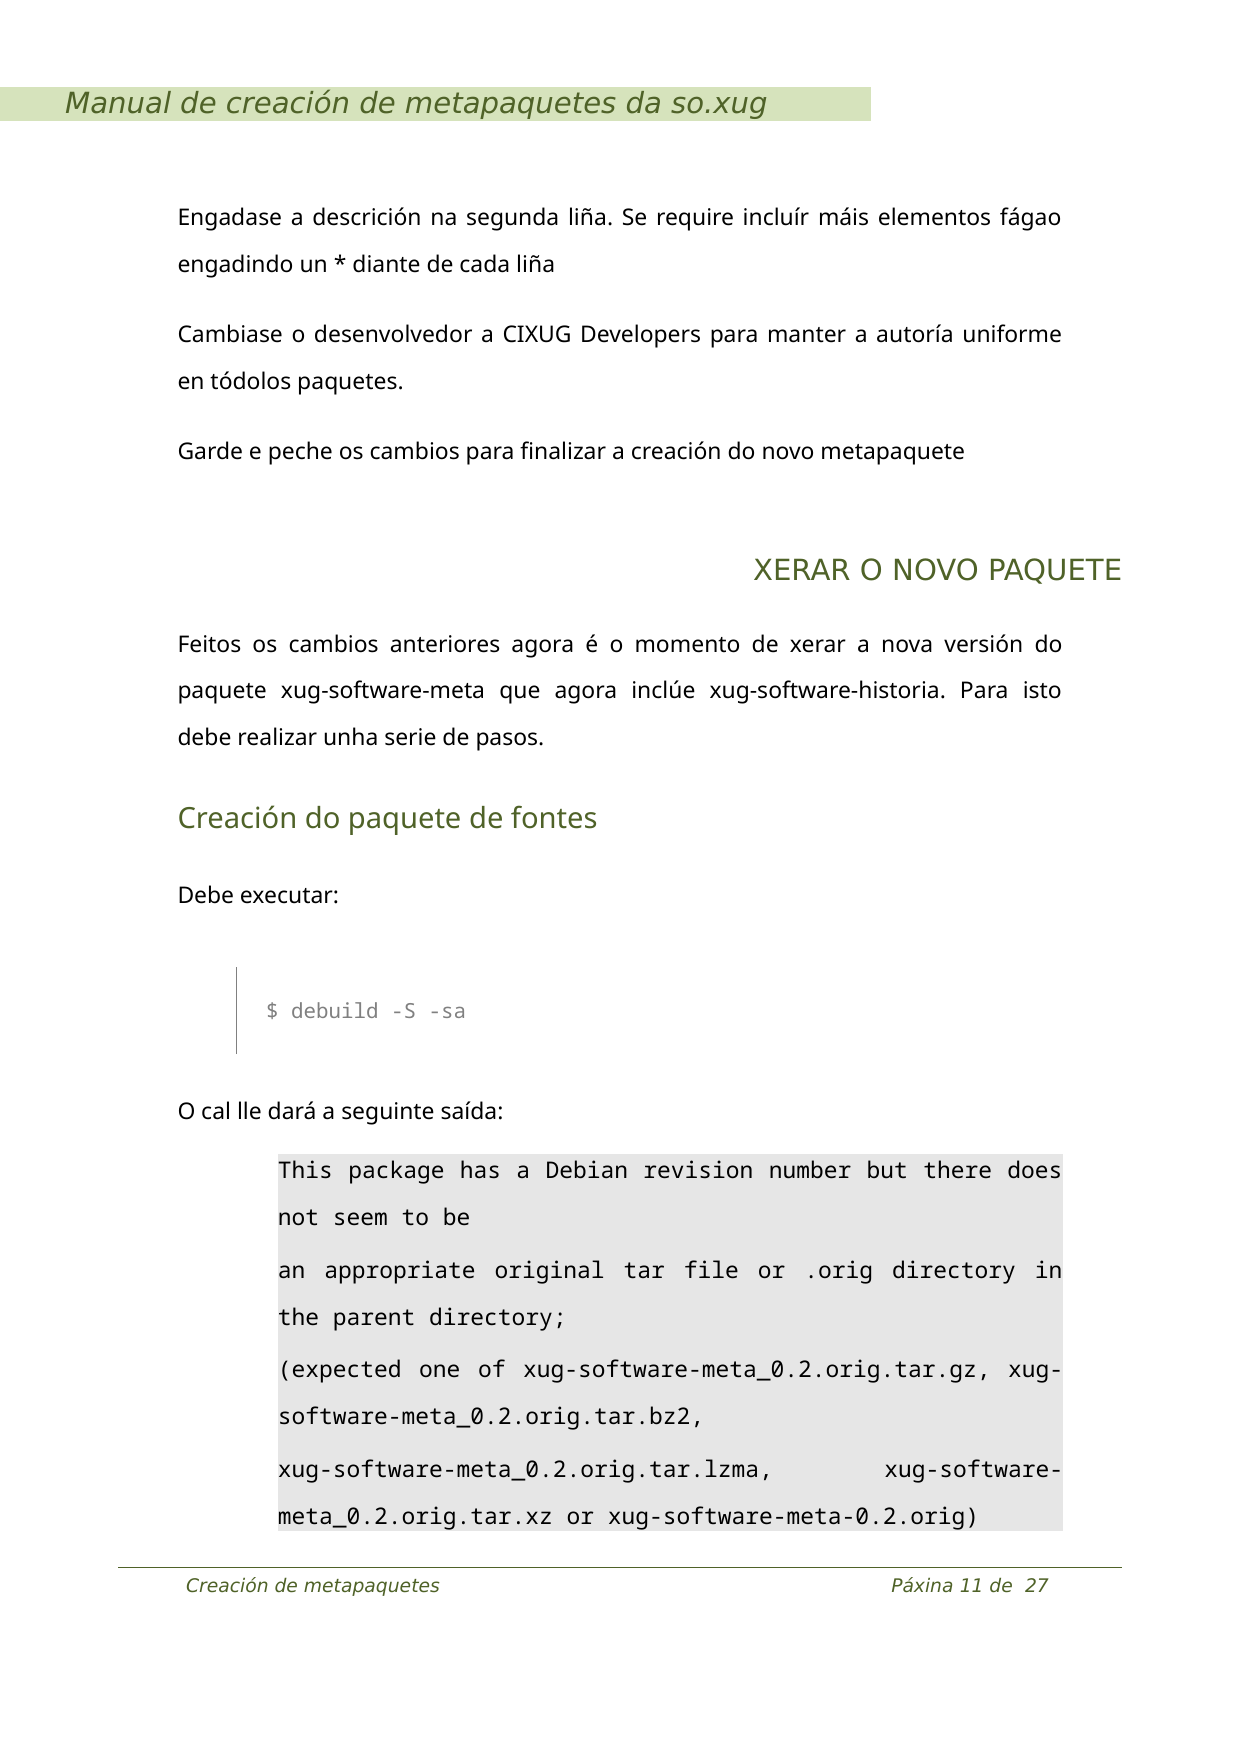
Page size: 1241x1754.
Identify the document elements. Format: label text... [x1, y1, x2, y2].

text Feitos os cambios anteriores agora é o momento de xerar a nova versión do paquete xug-software-meta que agora inclúe xug-software-historia. Para isto debe realizar unha serie de pasos. [177, 627, 1063, 752]
text Debe executar: [177, 878, 1063, 910]
text xug-software-meta_0.2.orig.tar.lzma, xug-software-meta_0.2.orig.tar.xz or xug-software-meta-0.2.orig) [278, 1453, 1063, 1531]
text Garde e peche os cambios para finalizar a creación do novo metapaquete [177, 435, 1063, 467]
text $ debuild -S -sa [237, 967, 1063, 1054]
text O cal lle dará a seguinte saída: [177, 1095, 1063, 1127]
subtitle Xerar o novo paquete [118, 553, 1122, 587]
text Creación do paquete de fontes [177, 798, 1063, 837]
text Cambiase o desenvolvedor a CIXUG Developers para manter a autoría uniforme en tódolos paquetes. [177, 318, 1063, 396]
text Engadase a descrición na segunda liña. Se require incluír máis elementos fágao engadindo un * diante de cada liña [177, 201, 1063, 279]
text (expected one of xug-software-meta_0.2.orig.tar.gz, xug-software-meta_0.2.orig.tar.bz2, [278, 1353, 1063, 1431]
text an appropriate original tar file or .orig directory in the parent directory; [278, 1254, 1063, 1332]
text This package has a Debian revision number but there does not seem to be [278, 1154, 1063, 1232]
